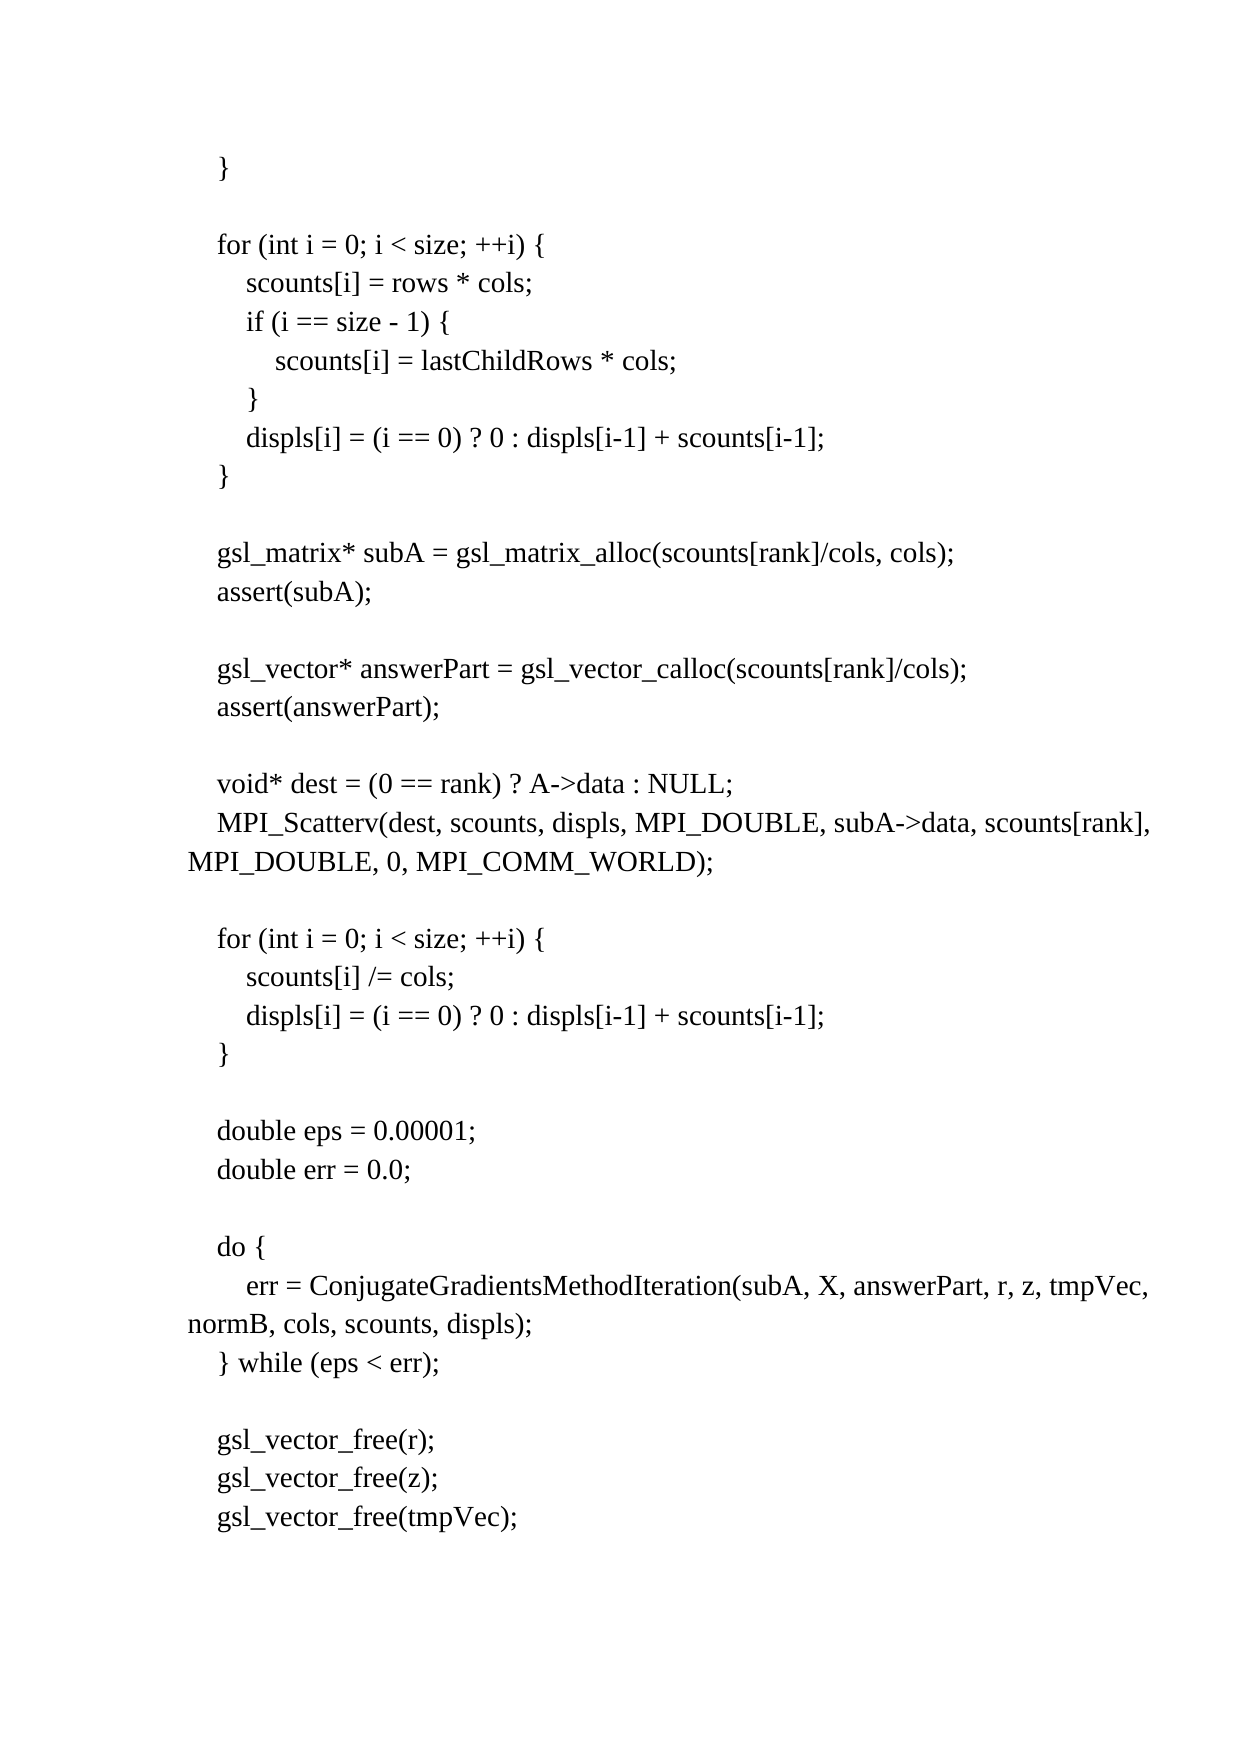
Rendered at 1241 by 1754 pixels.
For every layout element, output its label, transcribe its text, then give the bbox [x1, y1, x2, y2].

text for (int i = 0; i < size; ++i) { [187, 227, 1168, 261]
text scounts[i] = lastChildRows * cols; [187, 343, 1168, 376]
text scounts[i] = rows * cols; [187, 266, 1168, 299]
text err = ConjugateGradientsMethodIteration(subA, X, answerPart, r, z, tmpVec, normB, cols, scounts, displs); [187, 1268, 1168, 1340]
text gsl_vector_free(r); [187, 1422, 1168, 1455]
text scounts[i] /= cols; [187, 959, 1168, 993]
text } [187, 1036, 1168, 1070]
text } while (eps < err); [187, 1345, 1168, 1378]
text for (int i = 0; i < size; ++i) { [187, 921, 1168, 954]
text MPI_Scatterv(dest, scounts, displs, MPI_DOUBLE, subA->data, scounts[rank], MPI_DOUBLE, 0, MPI_COMM_WORLD); [187, 805, 1168, 877]
text } [187, 150, 1168, 183]
text double err = 0.0; [187, 1152, 1168, 1186]
text assert(answerPart); [187, 689, 1168, 723]
text gsl_matrix* subA = gsl_matrix_alloc(scounts[rank]/cols, cols); [187, 535, 1168, 569]
text if (i == size - 1) { [187, 304, 1168, 338]
text } [187, 458, 1168, 492]
text gsl_vector* answerPart = gsl_vector_calloc(scounts[rank]/cols); [187, 651, 1168, 684]
text assert(subA); [187, 574, 1168, 607]
text gsl_vector_free(tmpVec); [187, 1499, 1168, 1532]
text double eps = 0.00001; [187, 1113, 1168, 1147]
text void* dest = (0 == rank) ? A->data : NULL; [187, 767, 1168, 800]
text do { [187, 1229, 1168, 1263]
text displs[i] = (i == 0) ? 0 : displs[i-1] + scounts[i-1]; [187, 998, 1168, 1031]
text gsl_vector_free(z); [187, 1460, 1168, 1494]
text } [187, 381, 1168, 415]
text displs[i] = (i == 0) ? 0 : displs[i-1] + scounts[i-1]; [187, 420, 1168, 453]
